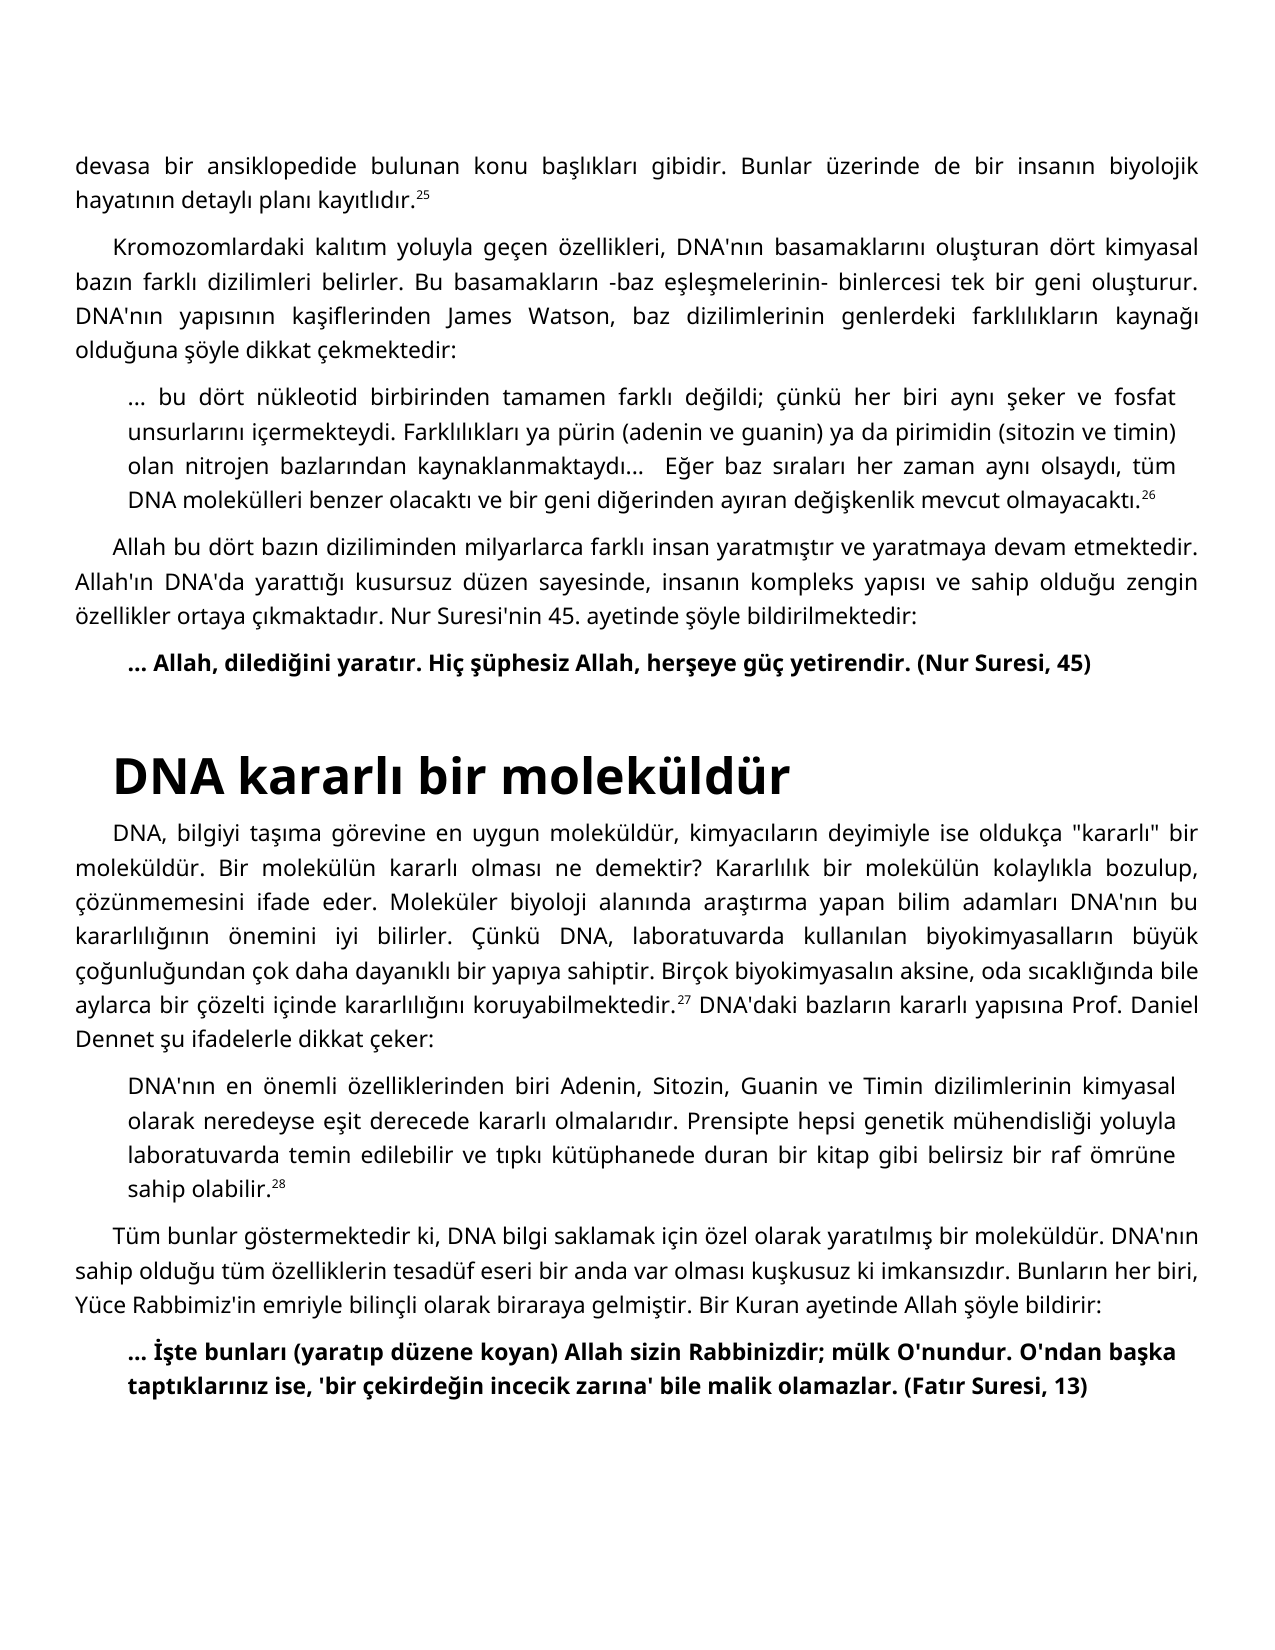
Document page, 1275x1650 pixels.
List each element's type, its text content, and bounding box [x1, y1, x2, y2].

subtitle DNA kararlı bir moleküldür [112, 741, 1200, 809]
text DNA, bilgiyi taşıma görevine en uygun moleküldür, kimyacıların deyimiyle ise oldukça "kararlı" bir moleküldür. Bir molekülün kararlı olması ne demektir? Kararlılık bir molekülün kolaylıkla bozulup, çözünmemesini ifade eder. Moleküler biyoloji alanında araştırma yapan bilim adamları DNA'nın bu kararlılığının önemini iyi bilirler. Çünkü DNA, laboratuvarda kullanılan biyokimyasalların büyük çoğunluğundan çok daha dayanıklı bir yapıya sahiptir. Birçok biyokimyasalın aksine, oda sıcaklığında bile aylarca bir çözelti içinde kararlılığını koruyabilmektedir.27 DNA'daki bazların kararlı yapısına Prof. Daniel Dennet şu ifadelerle dikkat çeker: [75, 817, 1200, 1054]
text ... İşte bunları (yaratıp düzene koyan) Allah sizin Rabbinizdir; mülk O'nundur. O'ndan başka taptıklarınız ise, 'bir çekirdeğin incecik zarına' bile malik olamazlar. (Fatır Suresi, 13) [127, 1336, 1177, 1401]
text DNA'nın en önemli özelliklerinden biri Adenin, Sitozin, Guanin ve Timin dizilimlerinin kimyasal olarak neredeyse eşit derecede kararlı olmalarıdır. Prensipte hepsi genetik mühendisliği yoluyla laboratuvarda temin edilebilir ve tıpkı kütüphanede duran bir kitap gibi belirsiz bir raf ömrüne sahip olabilir.28 [127, 1070, 1177, 1204]
text Tüm bunlar göstermektedir ki, DNA bilgi saklamak için özel olarak yaratılmış bir moleküldür. DNA'nın sahip olduğu tüm özelliklerin tesadüf eseri bir anda var olması kuşkusuz ki imkansızdır. Bunların her biri, Yüce Rabbimiz'in emriyle bilinçli olarak biraraya gelmiştir. Bir Kuran ayetinde Allah şöyle bildirir: [75, 1220, 1200, 1320]
text Kromozomlardaki kalıtım yoluyla geçen özellikleri, DNA'nın basamaklarını oluşturan dört kimyasal bazın farklı dizilimleri belirler. Bu basamakların -baz eşleşmelerinin- binlercesi tek bir geni oluşturur. DNA'nın yapısının kaşiflerinden James Watson, baz dizilimlerinin genlerdeki farklılıkların kaynağı olduğuna şöyle dikkat çekmektedir: [75, 231, 1200, 366]
text … Allah, dilediğini yaratır. Hiç şüphesiz Allah, herşeye güç yetirendir. (Nur Suresi, 45) [127, 647, 1177, 678]
text devasa bir ansiklopedide bulunan konu başlıkları gibidir. Bunlar üzerinde de bir insanın biyolojik hayatının detaylı planı kayıtlıdır.25 [75, 150, 1200, 216]
text Allah bu dört bazın diziliminden milyarlarca farklı insan yaratmıştır ve yaratmaya devam etmektedir. Allah'ın DNA'da yarattığı kusursuz düzen sayesinde, insanın kompleks yapısı ve sahip olduğu zengin özellikler ortaya çıkmaktadır. Nur Suresi'nin 45. ayetinde şöyle bildirilmektedir: [75, 531, 1200, 631]
text ... bu dört nükleotid birbirinden tamamen farklı değildi; çünkü her biri aynı şeker ve fosfat unsurlarını içermekteydi. Farklılıkları ya pürin (adenin ve guanin) ya da pirimidin (sitozin ve timin) olan nitrojen bazlarından kaynaklanmaktaydı... Eğer baz sıraları her zaman aynı olsaydı, tüm DNA molekülleri benzer olacaktı ve bir geni diğerinden ayıran değişkenlik mevcut olmayacaktı.26 [127, 381, 1177, 516]
